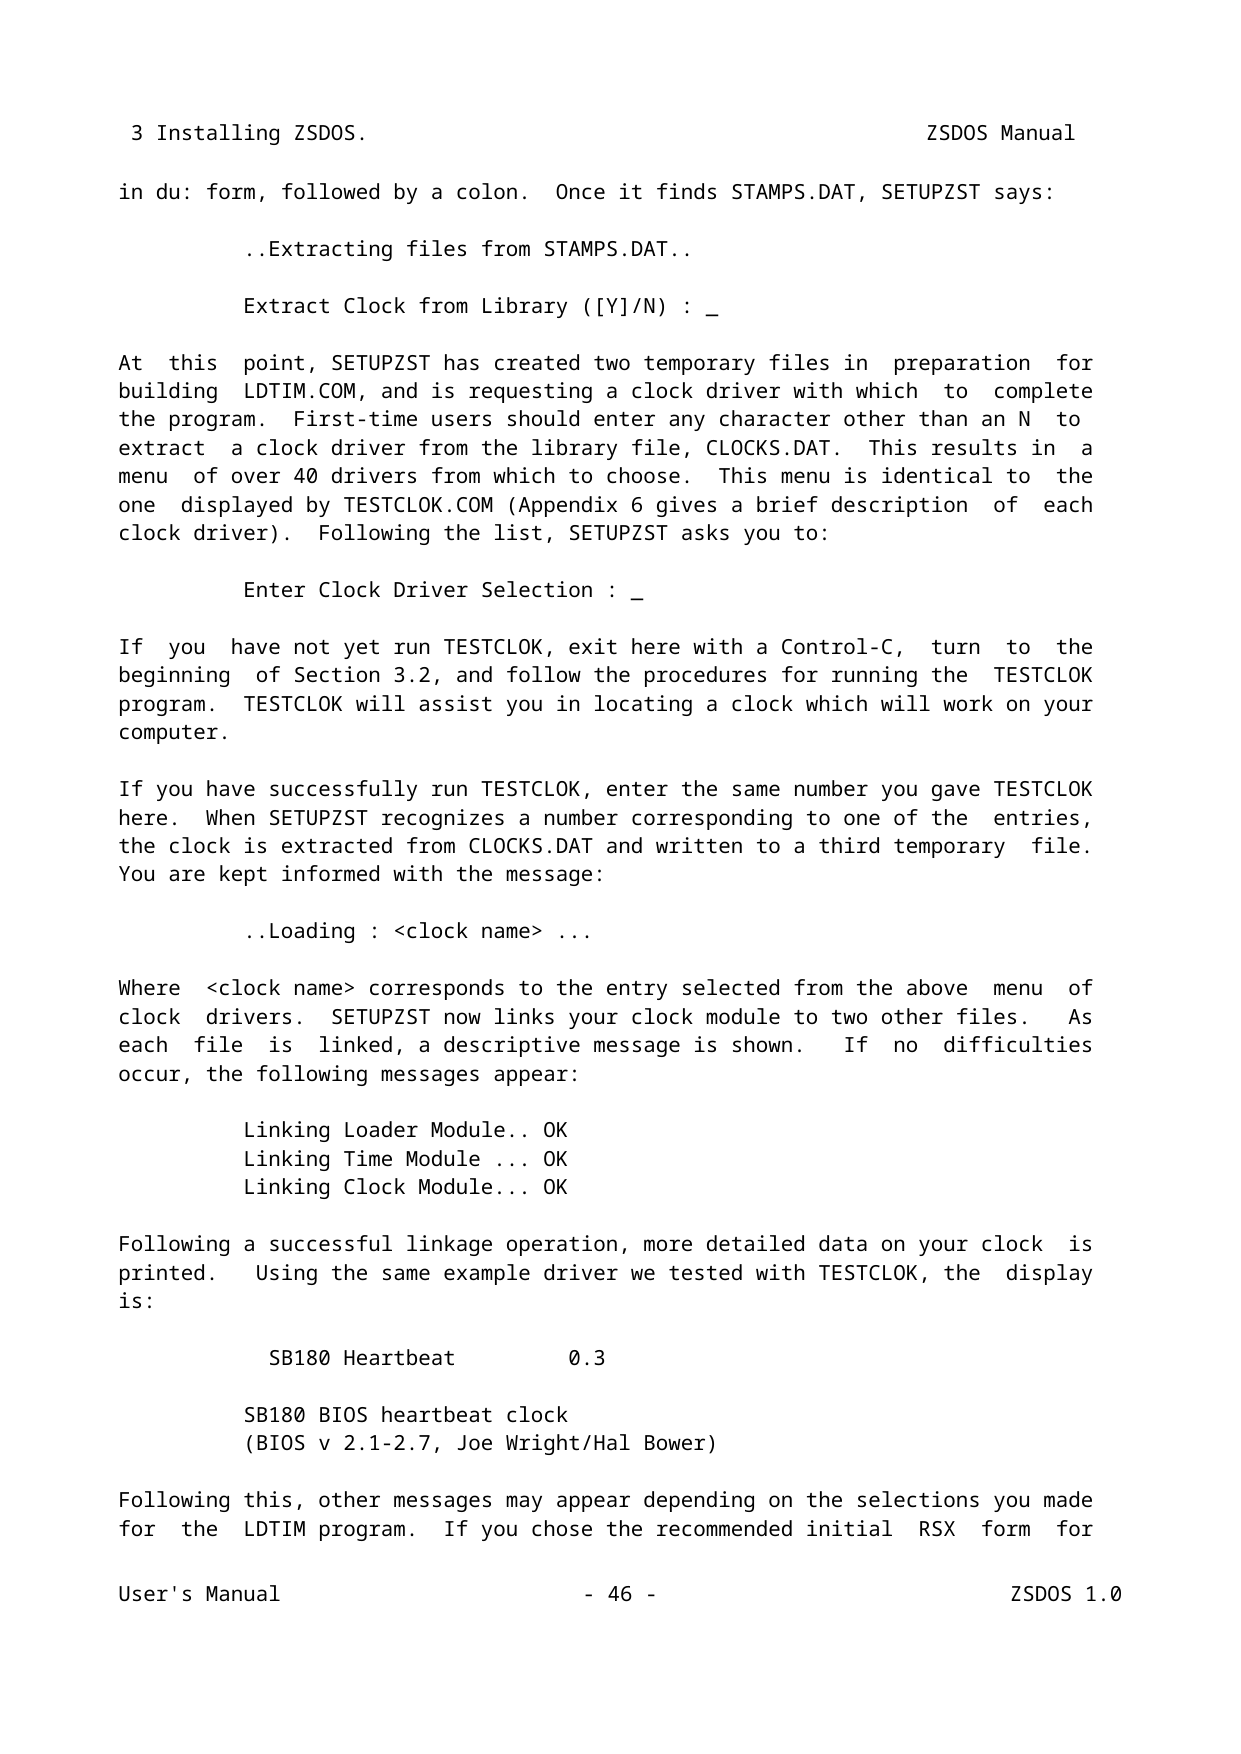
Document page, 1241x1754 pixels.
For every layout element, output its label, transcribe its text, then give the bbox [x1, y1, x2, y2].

text the clock is extracted from CLOCKS.DAT and written to a third temporary file. [118, 831, 1122, 859]
text clock driver). Following the list, SETUPZST asks you to: [118, 518, 1122, 547]
text Extract Clock from Library ([Y]/N) : _ [118, 291, 1122, 319]
text occur, the following messages appear: [118, 1059, 1122, 1087]
text building LDTIM.COM, and is requesting a clock driver with which to complete [118, 376, 1122, 404]
text Following a successful linkage operation, more detailed data on your clock is [118, 1229, 1122, 1258]
text each file is linked, a descriptive message is shown. If no difficulties [118, 1030, 1122, 1059]
text Linking Loader Module.. OK [118, 1116, 1122, 1144]
text Following this, other messages may appear depending on the selections you made [118, 1485, 1122, 1514]
text for the LDTIM program. If you chose the recommended initial RSX form for [118, 1514, 1122, 1542]
text printed. Using the same example driver we tested with TESTCLOK, the display [118, 1258, 1122, 1286]
text Linking Clock Module... OK [118, 1172, 1122, 1201]
text beginning of Section 3.2, and follow the procedures for running the TESTCLOK [118, 661, 1122, 689]
text (BIOS v 2.1-2.7, Joe Wright/Hal Bower) [118, 1428, 1122, 1457]
text ..Extracting files from STAMPS.DAT.. [118, 234, 1122, 262]
text extract a clock driver from the library file, CLOCKS.DAT. This results in a [118, 433, 1122, 461]
text SB180 Heartbeat 0.3 [118, 1343, 1122, 1371]
text Linking Time Module ... OK [118, 1144, 1122, 1172]
text clock drivers. SETUPZST now links your clock module to two other files. As [118, 1002, 1122, 1030]
text You are kept informed with the message: [118, 859, 1122, 888]
text If you have not yet run TESTCLOK, exit here with a Control-C, turn to the [118, 632, 1122, 661]
text If you have successfully run TESTCLOK, enter the same number you gave TESTCLOK [118, 774, 1122, 803]
text one displayed by TESTCLOK.COM (Appendix 6 gives a brief description of each [118, 490, 1122, 518]
text ..Loading : <clock name> ... [118, 916, 1122, 945]
text Where <clock name> corresponds to the entry selected from the above menu of [118, 973, 1122, 1002]
text program. TESTCLOK will assist you in locating a clock which will work on your [118, 689, 1122, 717]
text here. When SETUPZST recognizes a number corresponding to one of the entries, [118, 803, 1122, 831]
text menu of over 40 drivers from which to choose. This menu is identical to the [118, 461, 1122, 490]
text is: [118, 1286, 1122, 1314]
text the program. First-time users should enter any character other than an N to [118, 404, 1122, 433]
text At this point, SETUPZST has created two temporary files in preparation for [118, 348, 1122, 376]
text SB180 BIOS heartbeat clock [118, 1400, 1122, 1428]
text in du: form, followed by a colon. Once it finds STAMPS.DAT, SETUPZST says: [118, 177, 1122, 206]
text Enter Clock Driver Selection : _ [118, 575, 1122, 604]
text computer. [118, 717, 1122, 746]
